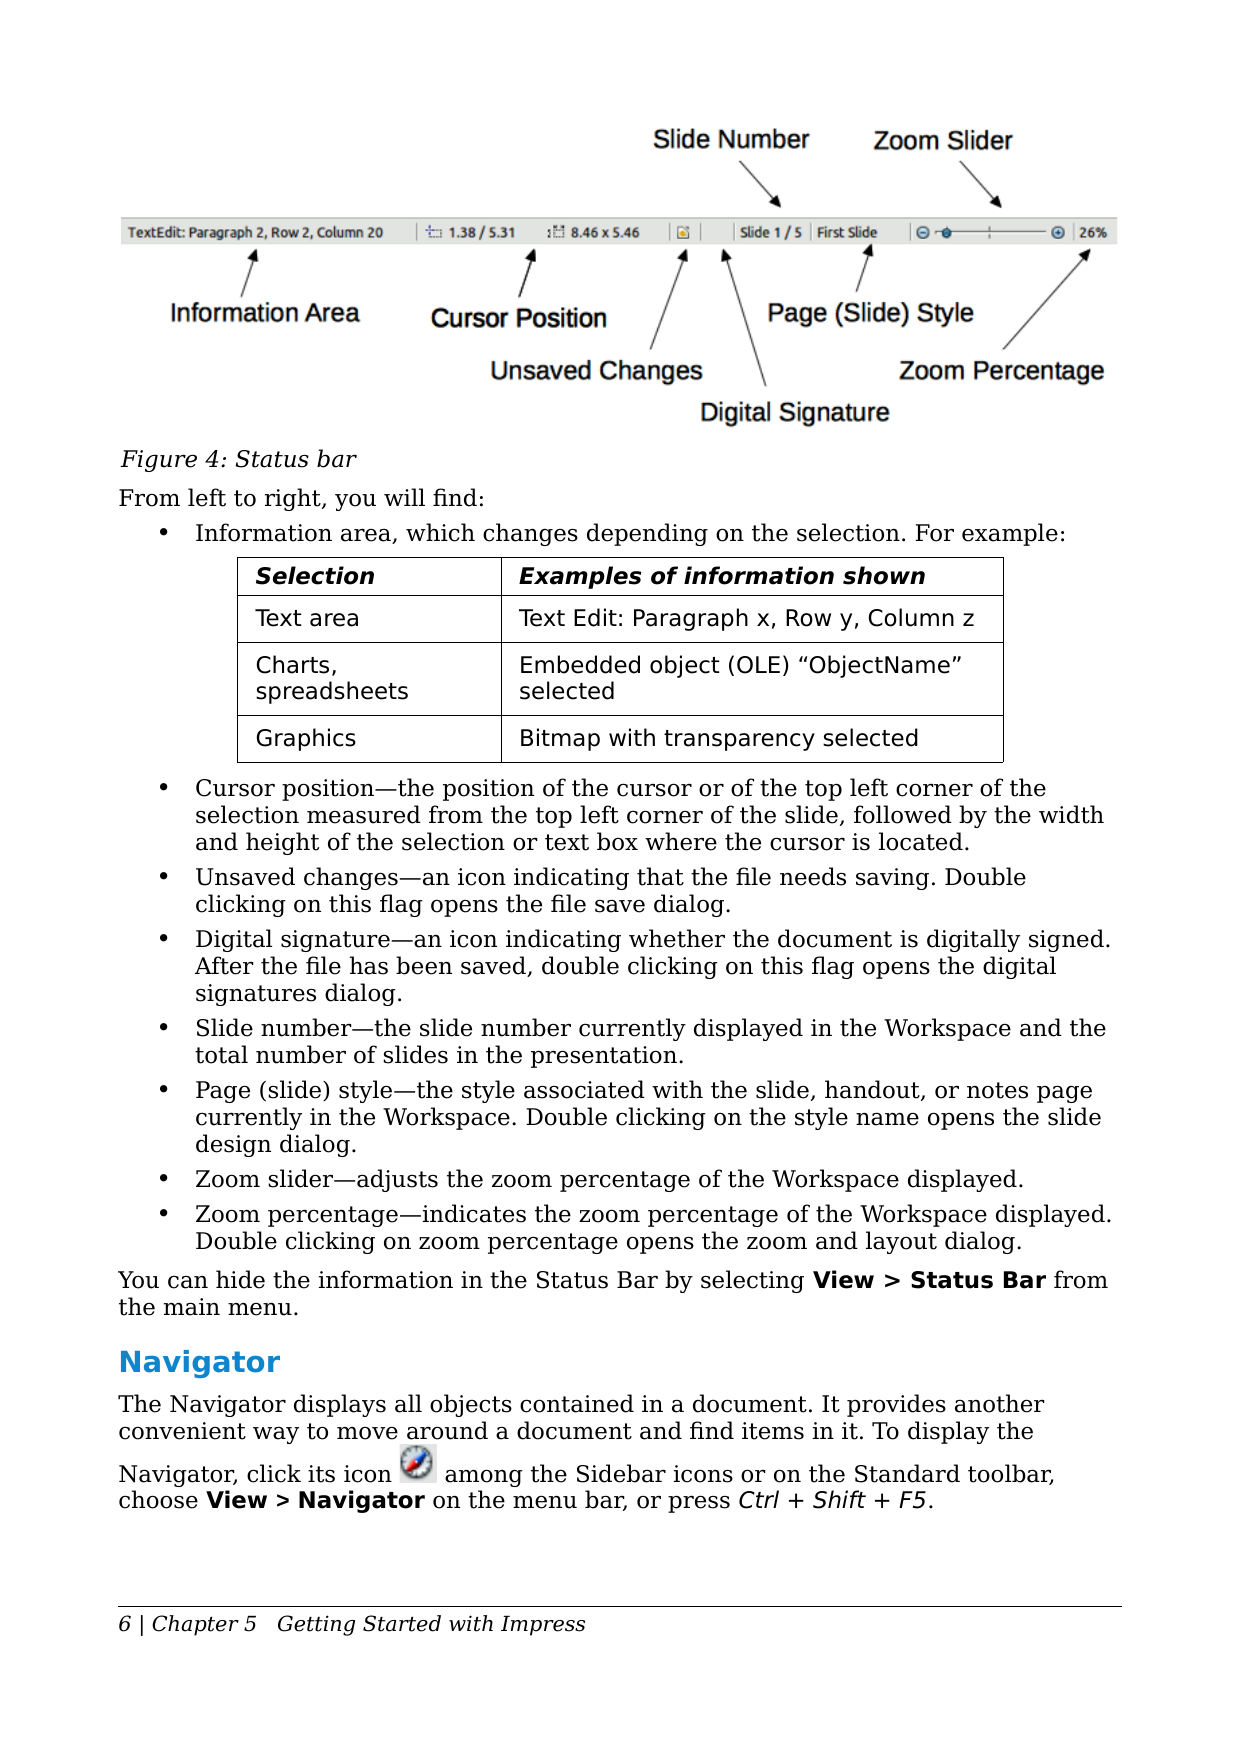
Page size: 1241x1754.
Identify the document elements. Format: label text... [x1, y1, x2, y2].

list Digital signature—an icon indicating whether the document is digitally signed. After the file has been saved, double clicking on this flag opens the digital signatures dialog. [156, 924, 1122, 1007]
picture [399, 1444, 437, 1483]
table_header Examples of information shown [502, 558, 1003, 595]
list Information area, which changes depending on the selection. For example: [156, 519, 1122, 548]
list Zoom percentage—indicates the zoom percentage of the Workspace displayed. Double clicking on zoom percentage opens the zoom and layout dialog. [156, 1199, 1122, 1255]
table_header Selection [238, 558, 501, 595]
list Page (slide) style—the style associated with the slide, handout, or notes page currently in the Workspace. Double clicking on the style name opens the slide design dialog. [156, 1075, 1122, 1158]
table_cell Text area [238, 596, 501, 642]
subtitle Navigator [118, 1345, 1122, 1379]
list From left to right, you will find: [118, 486, 1122, 512]
text You can hide the information in the Status Bar by selecting View > Status Bar from the main menu. [118, 1267, 1122, 1321]
picture [121, 118, 1120, 434]
table_cell Bitmap with transparency selected [502, 716, 1003, 762]
list Cursor position—the position of the cursor or of the top left corner of the selection measured from the top left corner of the slide, followed by the width and height of the selection or text box where the cursor is located. [156, 773, 1122, 856]
list Zoom slider—adjusts the zoom percentage of the Workspace displayed. [156, 1164, 1122, 1193]
table_cell Graphics [238, 716, 501, 762]
list Slide number—the slide number currently displayed in the Workspace and the total number of slides in the presentation. [156, 1013, 1122, 1069]
table_cell Embedded object (OLE) “ObjectName” selected [502, 643, 1003, 715]
table_cell Charts, spreadsheets [238, 643, 501, 715]
text Figure 4: Status bar [121, 446, 1119, 473]
list Unsaved changes—an icon indicating that the file needs saving. Double clicking on this flag opens the file save dialog. [156, 862, 1122, 918]
text The Navigator displays all objects contained in a document. It provides another convenient way to move around a document and find items in it. To display the Navigator, click its icon among the Sidebar icons or on the Standard toolbar, choose View > Navigator on the menu bar, or press Ctrl + Shift + F5. [118, 1391, 1122, 1516]
table_cell Text Edit: Paragraph x, Row y, Column z [502, 596, 1003, 642]
